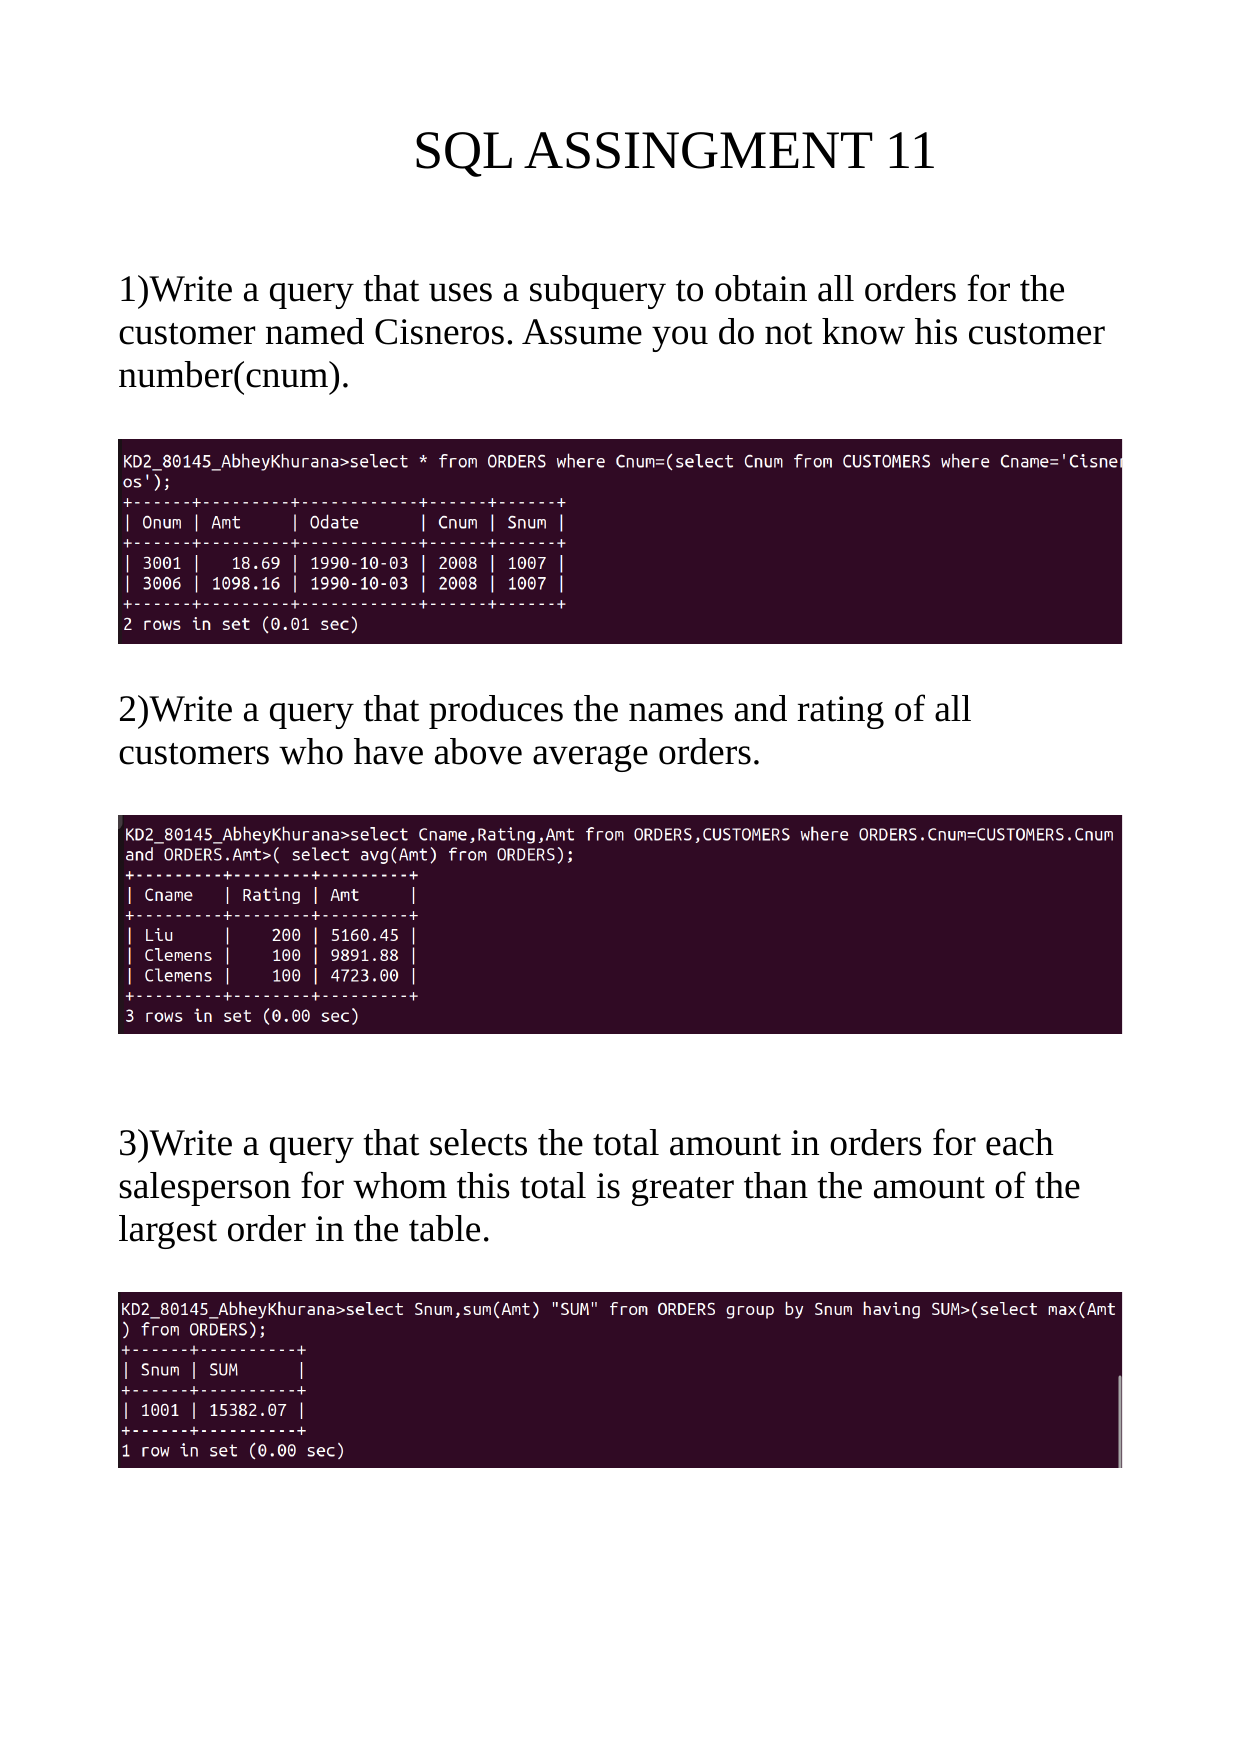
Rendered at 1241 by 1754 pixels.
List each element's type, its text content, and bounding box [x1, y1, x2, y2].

text SQL ASSINGMENT 11 [118, 118, 1122, 180]
picture [118, 439, 1123, 644]
text 1)Write a query that uses a subquery to obtain all orders for the customer named Cisneros. Assume you do not know his customer number(cnum). [118, 267, 1122, 396]
picture [118, 1292, 1123, 1468]
text 3)Write a query that selects the total amount in orders for each salesperson for whom this total is greater than the amount of the largest order in the table. [118, 1120, 1122, 1250]
text 2)Write a query that produces the names and rating of all customers who have above average orders. [118, 686, 1122, 773]
picture [118, 815, 1123, 1034]
